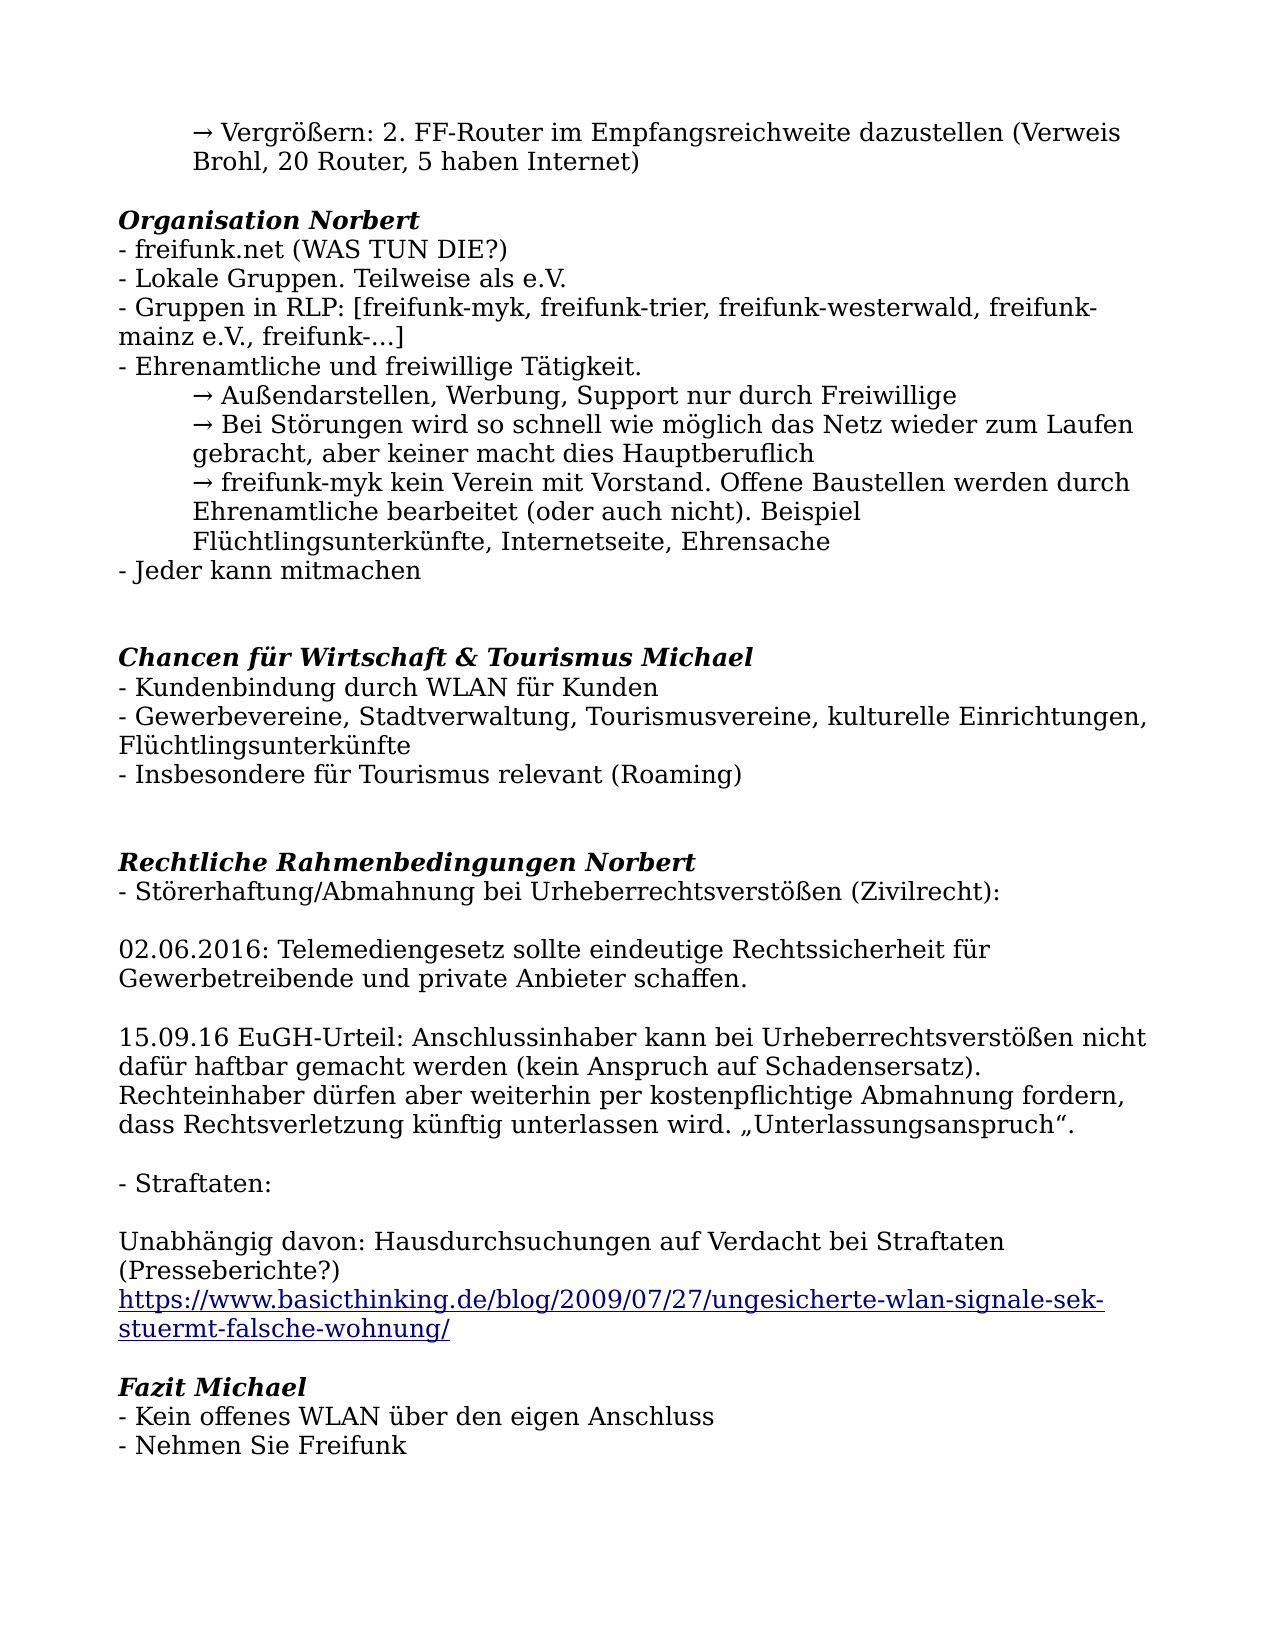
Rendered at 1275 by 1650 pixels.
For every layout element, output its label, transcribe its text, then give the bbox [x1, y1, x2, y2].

text 15.09.16 EuGH-Urteil: Anschlussinhaber kann bei Urheberrechtsverstößen nicht dafür haftbar gemacht werden (kein Anspruch auf Schadensersatz). Rechteinhaber dürfen aber weiterhin per kostenpflichtige Abmahnung fordern, dass Rechtsverletzung künftig unterlassen wird. „Unterlassungsanspruch“. [118, 1023, 1157, 1139]
text - freifunk.net (WAS TUN DIE?) [118, 235, 1157, 264]
text Organisation Norbert [118, 206, 1157, 235]
text - Störerhaftung/Abmahnung bei Urheberrechtsverstößen (Zivilrecht): [118, 877, 1157, 906]
text → Bei Störungen wird so schnell wie möglich das Netz wieder zum Laufen gebracht, aber keiner macht dies Hauptberuflich [118, 410, 1157, 468]
text - Kundenbindung durch WLAN für Kunden [118, 673, 1157, 702]
text - Straftaten: [118, 1169, 1157, 1198]
text 02.06.2016: Telemediengesetz sollte eindeutige Rechtssicherheit für Gewerbetreibende und private Anbieter schaffen. [118, 935, 1157, 994]
text - Nehmen Sie Freifunk [118, 1431, 1157, 1461]
text - Gewerbevereine, Stadtverwaltung, Tourismusvereine, kulturelle Einrichtungen, Flüchtlingsunterkünfte [118, 702, 1157, 760]
text - Kein offenes WLAN über den eigen Anschluss [118, 1402, 1157, 1431]
text - Insbesondere für Tourismus relevant (Roaming) [118, 760, 1157, 789]
text → Außendarstellen, Werbung, Support nur durch Freiwillige [118, 381, 1157, 410]
text Rechtliche Rahmenbedingungen Norbert [118, 848, 1157, 877]
text - Lokale Gruppen. Teilweise als e.V. [118, 264, 1157, 293]
text Fazit Michael [118, 1373, 1157, 1402]
text - Jeder kann mitmachen [118, 556, 1157, 585]
text → freifunk-myk kein Verein mit Vorstand. Offene Baustellen werden durch Ehrenamtliche bearbeitet (oder auch nicht). Beispiel Flüchtlingsunterkünfte, Internetseite, Ehrensache [118, 468, 1157, 556]
text Unabhängig davon: Hausdurchsuchungen auf Verdacht bei Straftaten (Presseberichte?) [118, 1227, 1157, 1285]
text → Vergrößern: 2. FF-Router im Empfangsreichweite dazustellen (Verweis Brohl, 20 Router, 5 haben Internet) [118, 118, 1157, 176]
text https://www.basicthinking.de/blog/2009/07/27/ungesicherte-wlan-signale-sek-stuermt-falsche-wohnung/ [118, 1285, 1157, 1344]
text - Gruppen in RLP: [freifunk-myk, freifunk-trier, freifunk-westerwald, freifunk-mainz e.V., freifunk-...] [118, 293, 1157, 352]
text - Ehrenamtliche und freiwillige Tätigkeit. [118, 352, 1157, 381]
text Chancen für Wirtschaft & Tourismus Michael [118, 643, 1157, 673]
